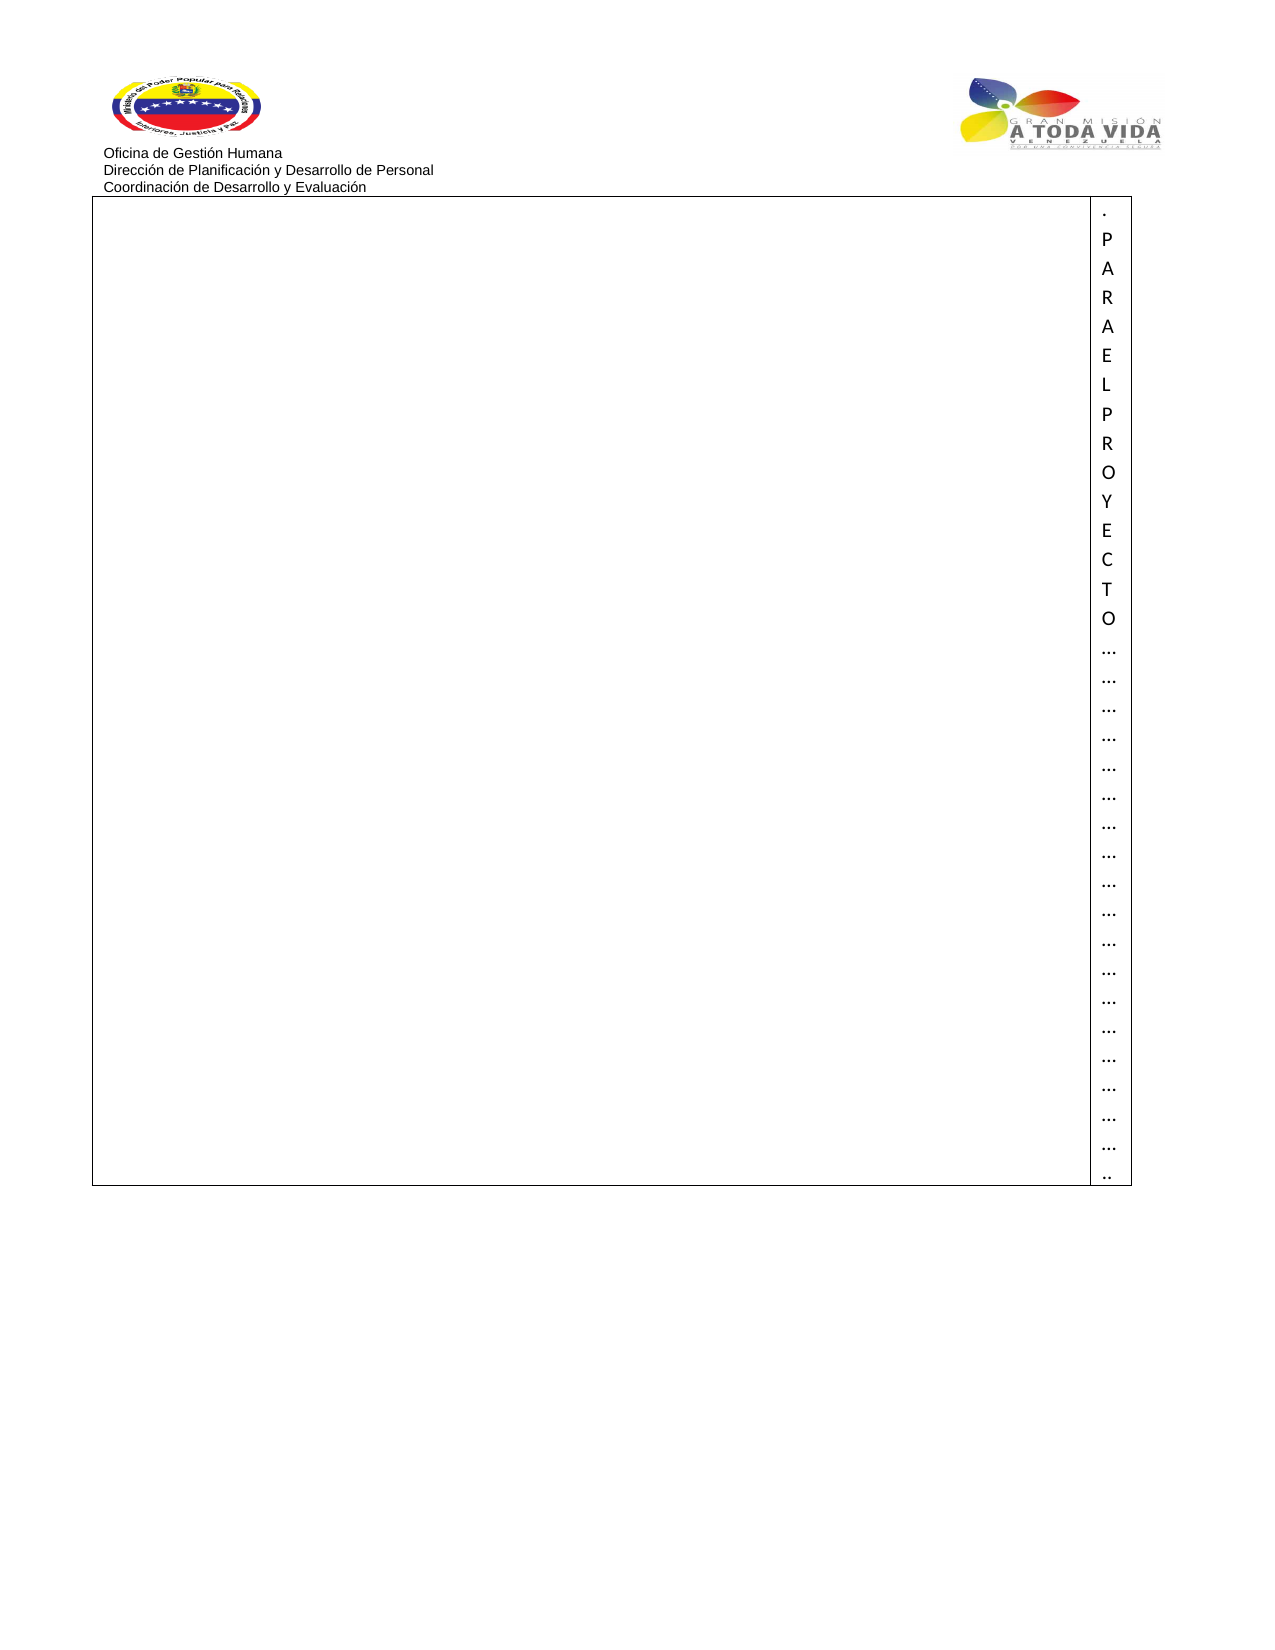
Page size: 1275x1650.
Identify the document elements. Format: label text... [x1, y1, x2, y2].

picture [953, 73, 1166, 157]
picture [108, 73, 265, 140]
table_cell [93, 197, 1090, 1184]
table_cell . PARA EL PROYECTO……………………………………………….. [1091, 197, 1131, 1184]
